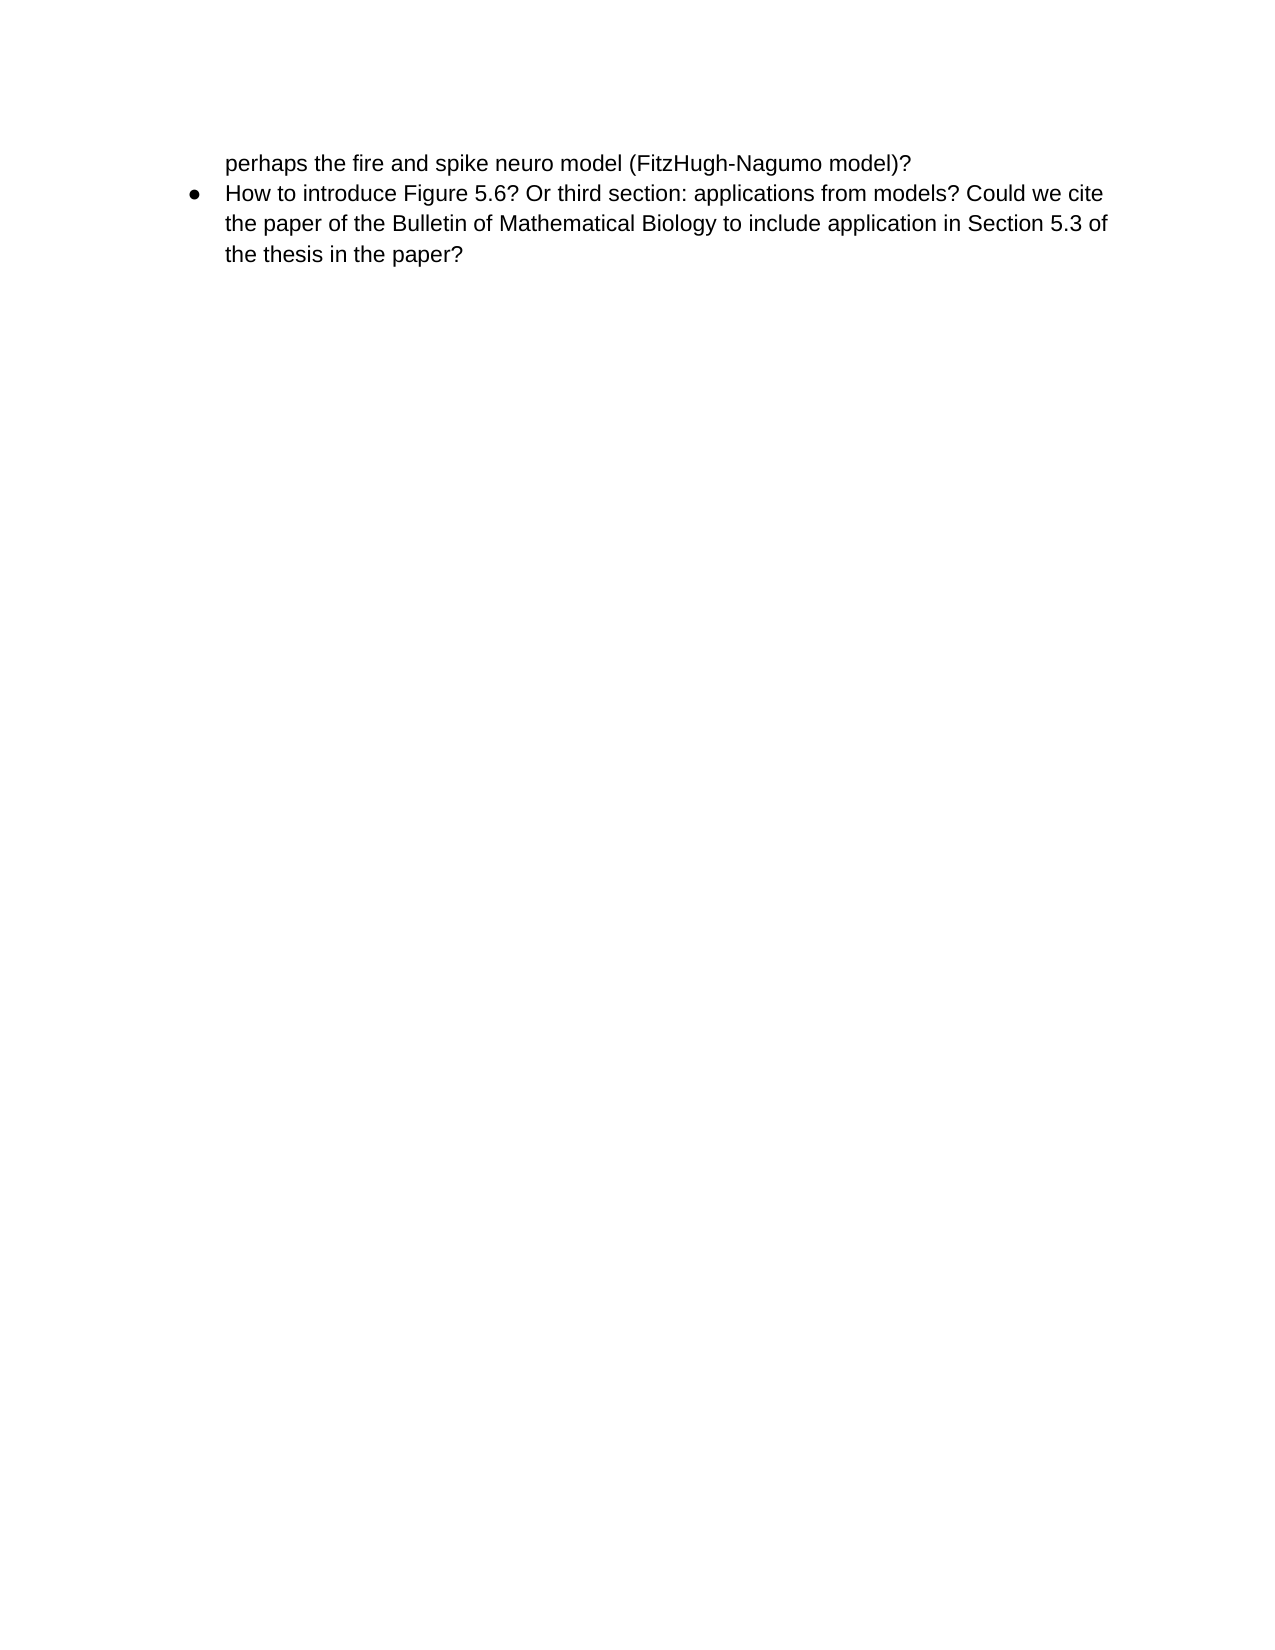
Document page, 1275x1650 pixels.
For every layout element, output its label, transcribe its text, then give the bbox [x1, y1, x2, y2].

list How to introduce Figure 5.6? Or third section: applications from models? Could we cite the paper of the Bulletin of Mathematical Biology to include application in Section 5.3 of the thesis in the paper? [187, 180, 1125, 267]
list perhaps the fire and spike neuro model (FitzHugh-Nagumo model)? [187, 150, 1125, 176]
